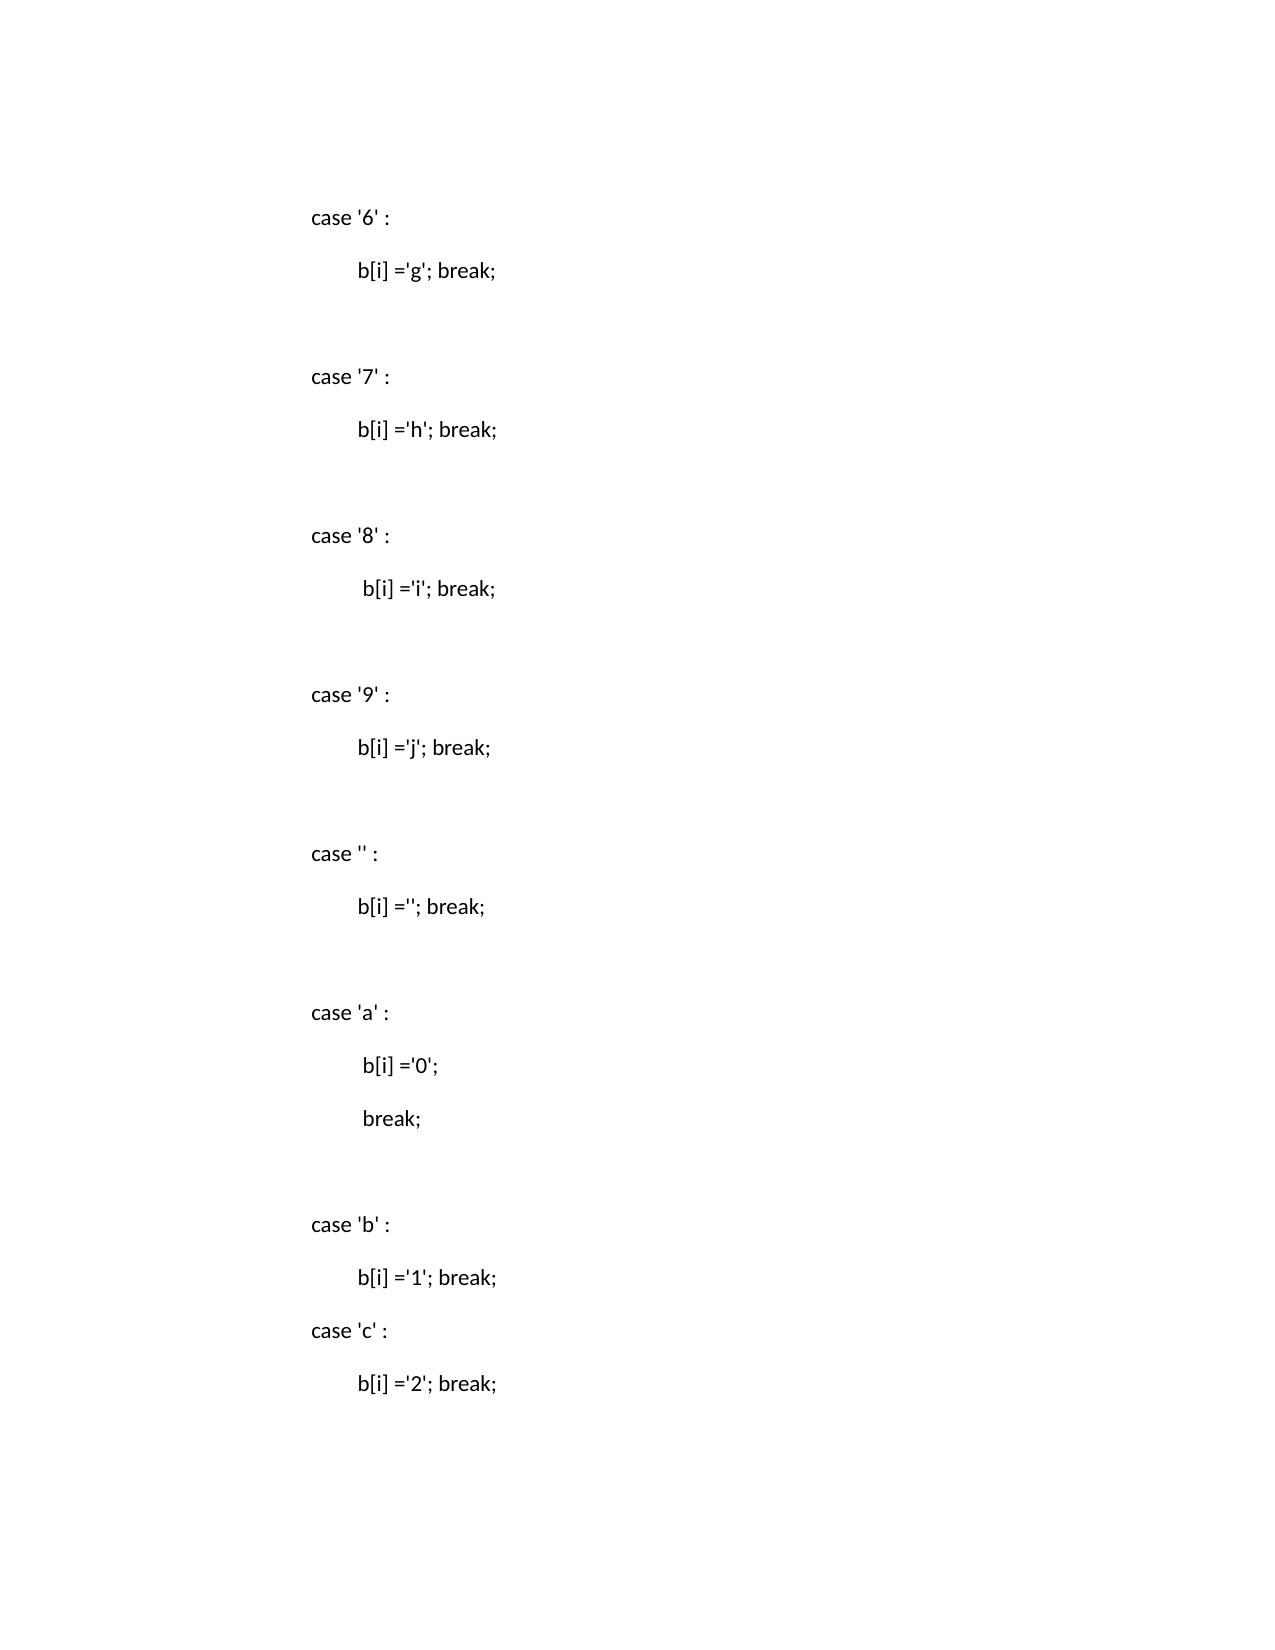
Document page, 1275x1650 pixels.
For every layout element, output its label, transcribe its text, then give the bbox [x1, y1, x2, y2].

text case '9' : [187, 680, 1087, 708]
text b[i] ='g'; break; [187, 256, 1087, 284]
text case 'b' : [187, 1210, 1087, 1238]
text b[i] ='j'; break; [187, 733, 1087, 761]
text b[i] =''; break; [187, 892, 1087, 920]
text case '' : [187, 839, 1087, 867]
text case 'a' : [187, 998, 1087, 1026]
text case '8' : [187, 521, 1087, 549]
text break; [187, 1104, 1087, 1132]
text b[i] ='i'; break; [187, 574, 1087, 602]
text b[i] ='2'; break; [187, 1369, 1087, 1397]
text b[i] ='h'; break; [187, 415, 1087, 443]
text case '6' : [187, 203, 1087, 231]
text case '7' : [187, 362, 1087, 390]
text b[i] ='0'; [187, 1051, 1087, 1079]
text b[i] ='1'; break; [187, 1263, 1087, 1291]
text case 'c' : [187, 1316, 1087, 1344]
